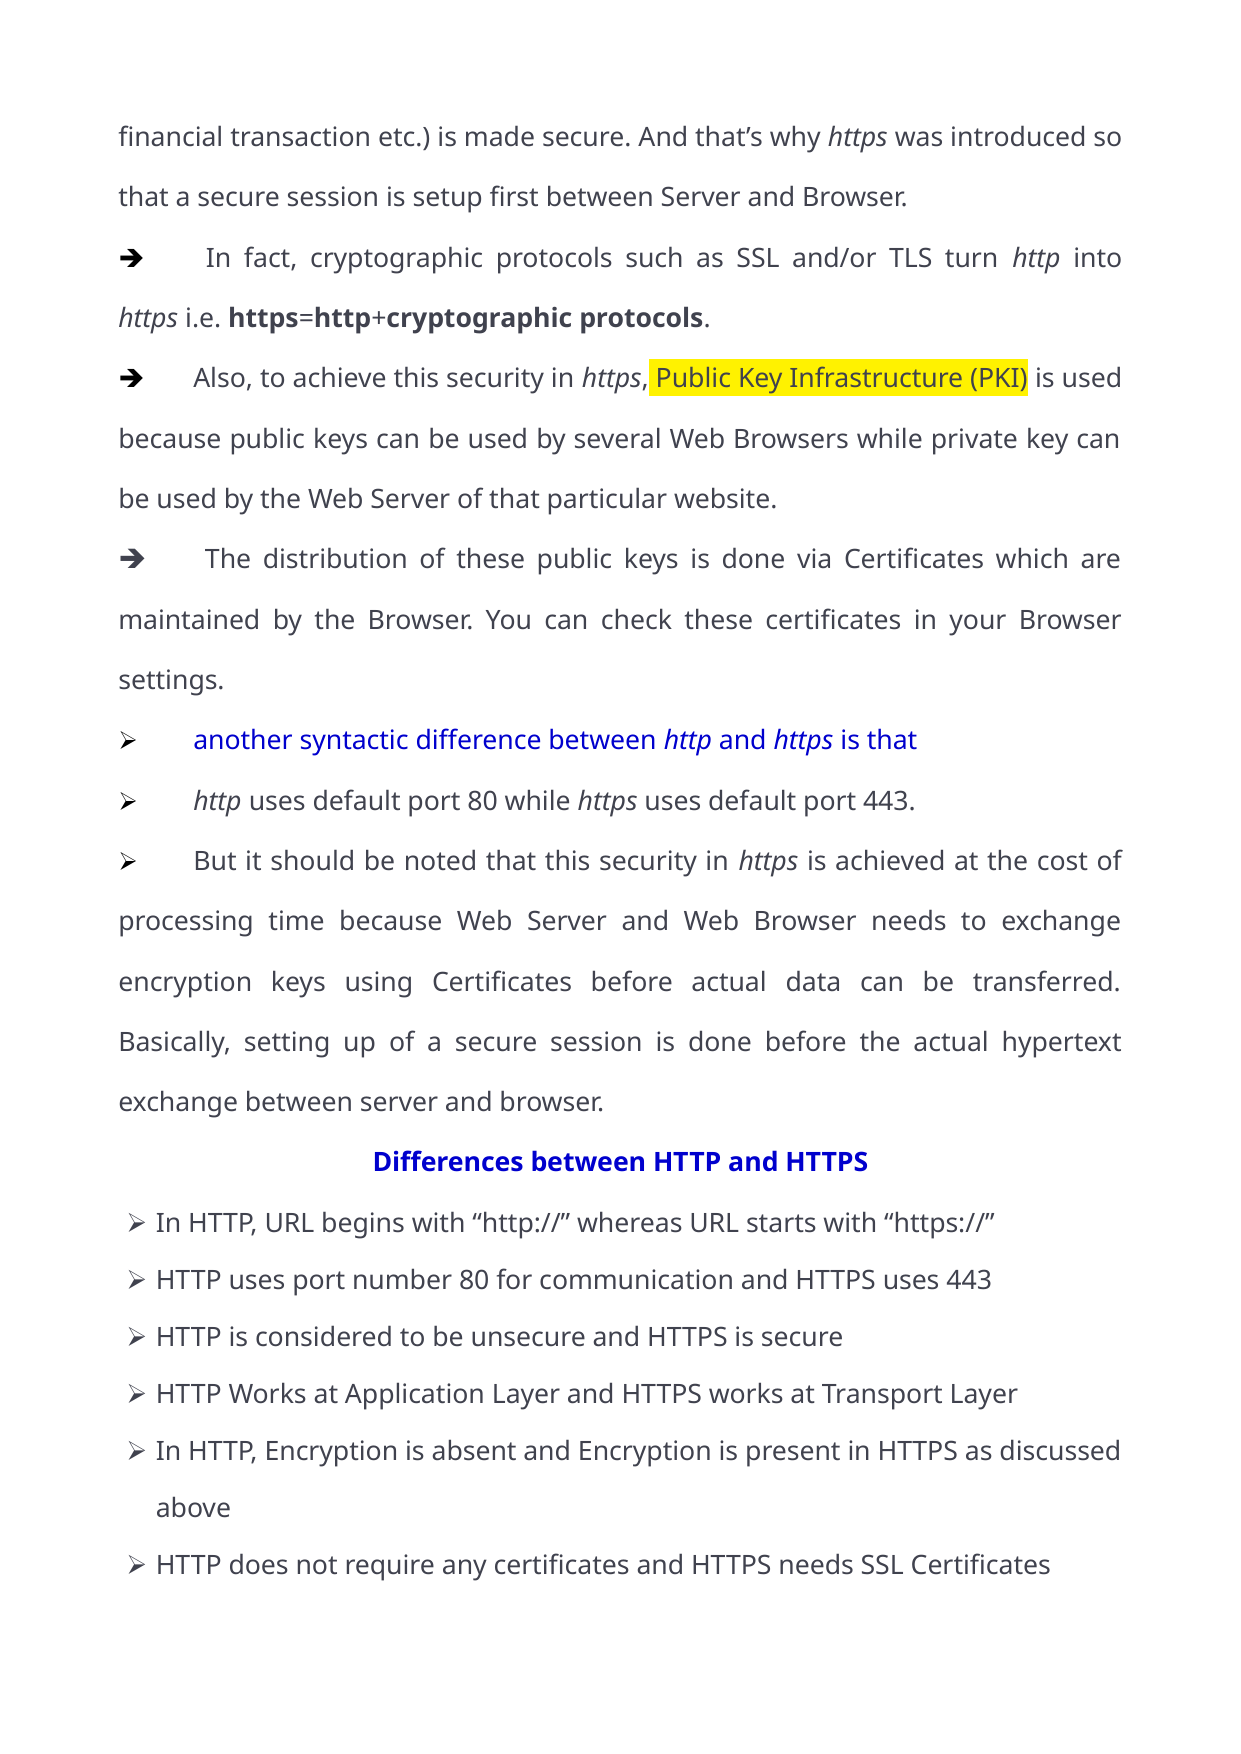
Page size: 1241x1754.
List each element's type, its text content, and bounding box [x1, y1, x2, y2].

list But it should be noted that this security in https is achieved at the cost of processing time because Web Server and Web Browser needs to exchange encryption keys using Certificates before actual data can be transferred. Basically, setting up of a secure session is done before the actual hypertext exchange between server and browser. [118, 842, 1122, 1119]
list HTTP Works at Application Layer and HTTPS works at Transport Layer [156, 1375, 1122, 1411]
list The distribution of these public keys is done via Certificates which are maintained by the Browser. You can check these certificates in your Browser settings. [118, 540, 1122, 697]
list HTTP is considered to be unsecure and HTTPS is secure [156, 1318, 1122, 1354]
text Differences between HTTP and HTTPS [118, 1143, 1122, 1179]
list In fact, cryptographic protocols such as SSL and/or TLS turn http into https i.e. https=http+cryptographic protocols. [118, 239, 1122, 335]
list financial transaction etc.) is made secure. And that’s why https was introduced so that a secure session is setup first between Server and Browser. [118, 118, 1122, 214]
list In HTTP, URL begins with “http://” whereas URL starts with “https://” [156, 1204, 1122, 1240]
list another syntactic difference between http and https is that [118, 721, 1122, 757]
list Also, to achieve this security in https, Public Key Infrastructure (PKI) is used because public keys can be used by several Web Browsers while private key can be used by the Web Server of that particular website. [118, 359, 1122, 516]
list http uses default port 80 while https uses default port 443. [118, 782, 1122, 818]
list HTTP uses port number 80 for communication and HTTPS uses 443 [156, 1261, 1122, 1297]
list In HTTP, Encryption is absent and Encryption is present in HTTPS as discussed above [156, 1432, 1122, 1525]
list HTTP does not require any certificates and HTTPS needs SSL Certificates [156, 1546, 1122, 1582]
